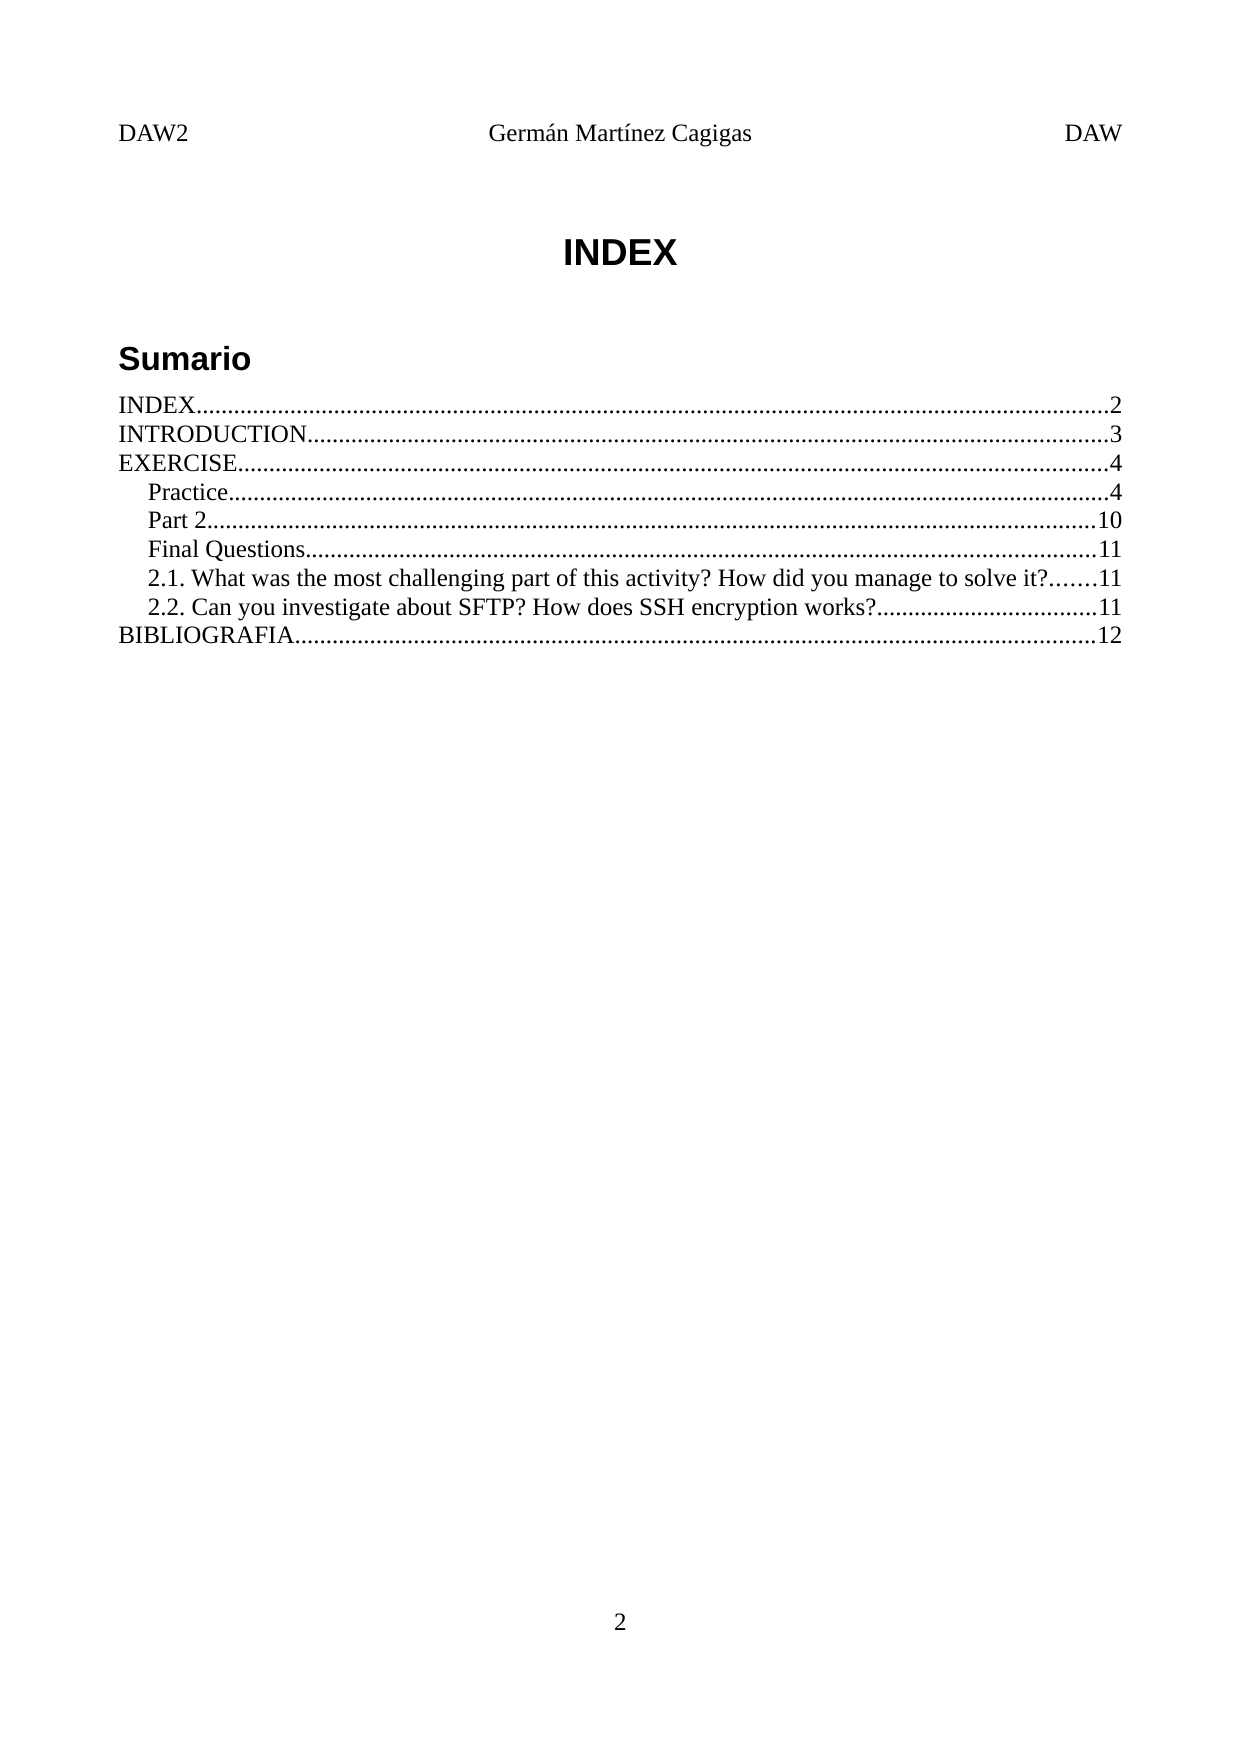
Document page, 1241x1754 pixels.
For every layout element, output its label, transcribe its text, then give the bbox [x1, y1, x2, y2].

text INDEX 2 [118, 390, 1122, 419]
text 2.1. What was the most challenging part of this activity? How did you manage to solve it? 11 [148, 563, 1122, 592]
text Final Questions. 11 [148, 534, 1122, 563]
text INTRODUCTION 3 [118, 419, 1122, 448]
text EXERCISE 4 [118, 448, 1122, 477]
text 2.2. Can you investigate about SFTP? How does SSH encryption works? 11 [148, 592, 1122, 620]
text Practice. 4 [148, 477, 1122, 505]
subtitle INDEX [118, 230, 1122, 273]
text Part 2. 10 [148, 505, 1122, 534]
subtitle Sumario [118, 339, 1122, 378]
text BIBLIOGRAFIA 12 [118, 620, 1122, 649]
